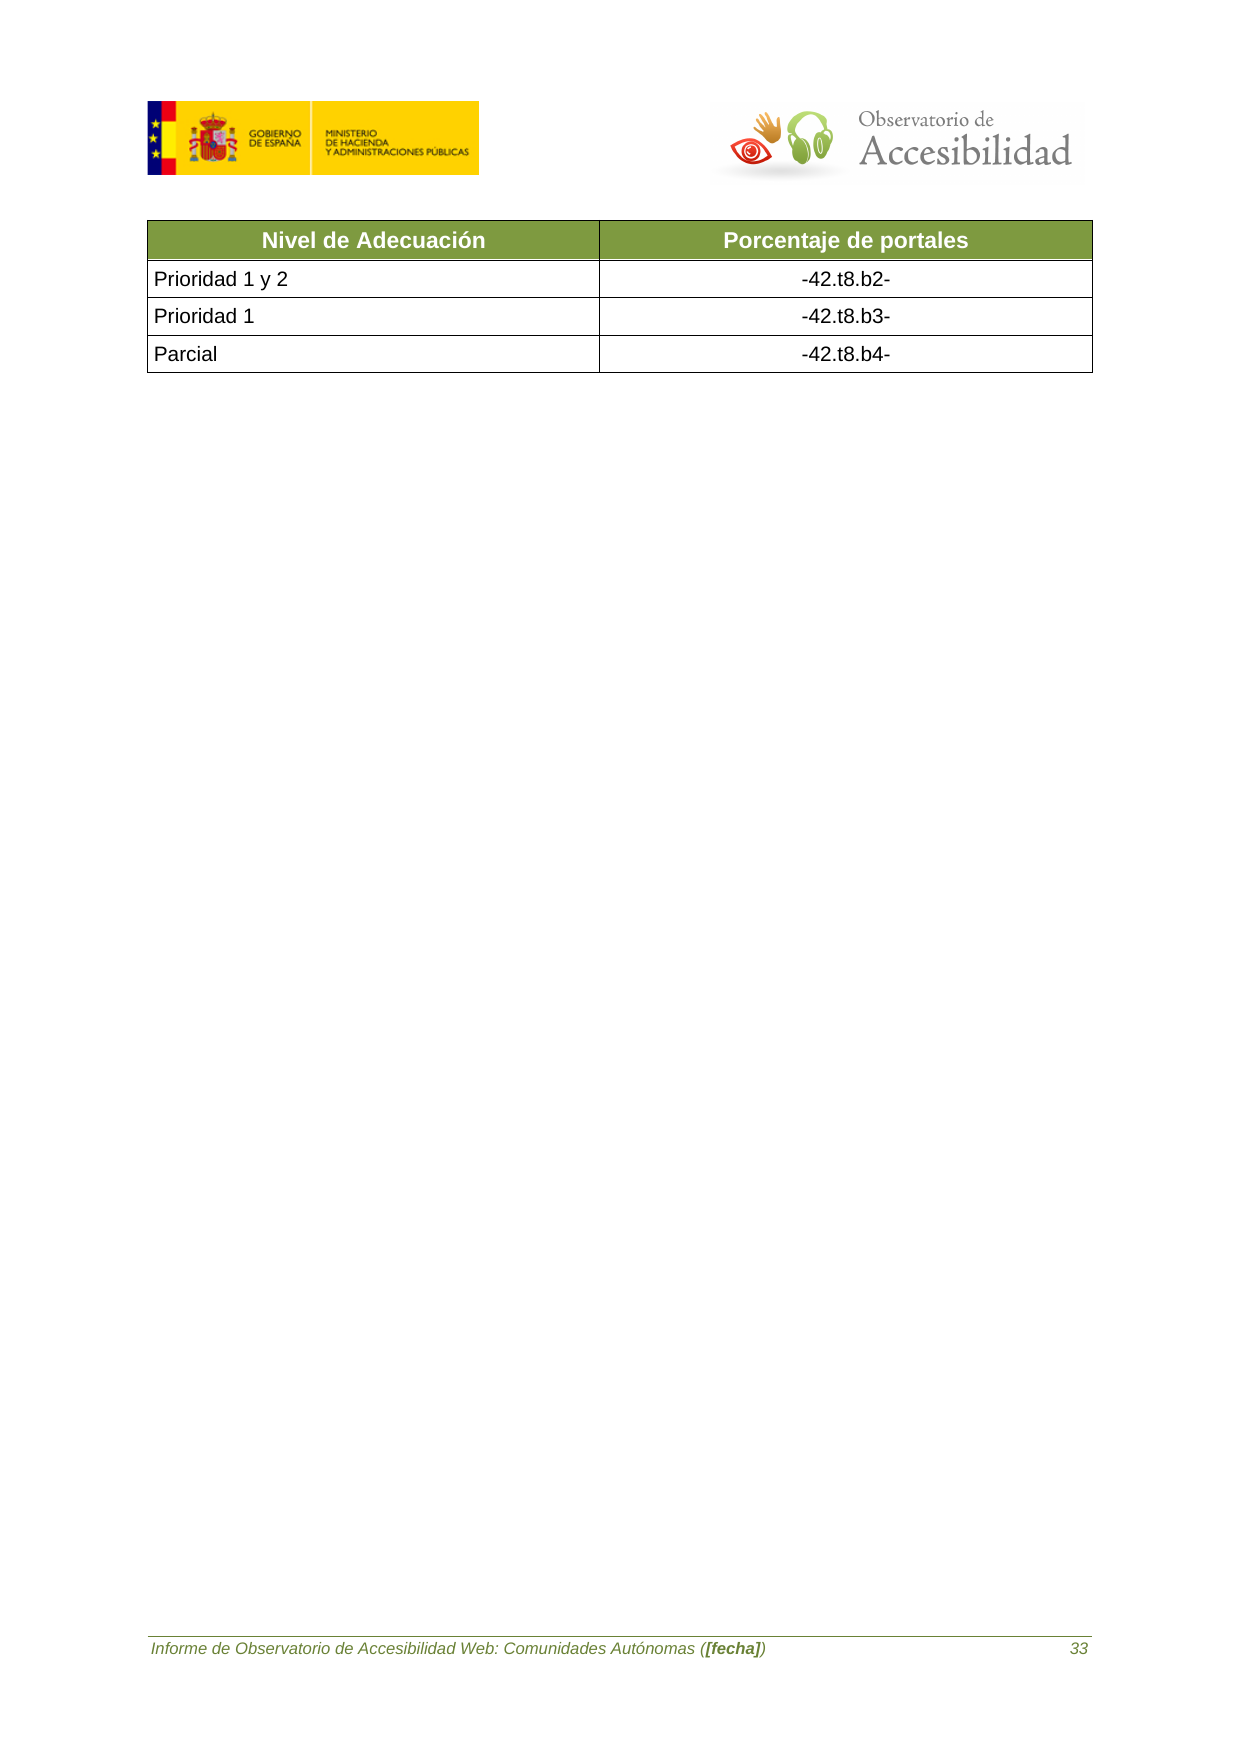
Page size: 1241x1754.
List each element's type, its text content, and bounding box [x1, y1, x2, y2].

table_cell Prioridad 1 y 2 [148, 261, 599, 297]
table_cell -42.t8.b4- [600, 336, 1092, 372]
table_header Porcentaje de portales [600, 221, 1092, 259]
picture [710, 102, 1086, 185]
table_cell -42.t8.b2- [600, 261, 1092, 297]
table_cell Prioridad 1 [148, 298, 599, 334]
table_header Nivel de Adecuación [148, 221, 599, 259]
table_cell -42.t8.b3- [600, 298, 1092, 334]
table_cell Parcial [148, 336, 599, 372]
picture [147, 101, 479, 175]
